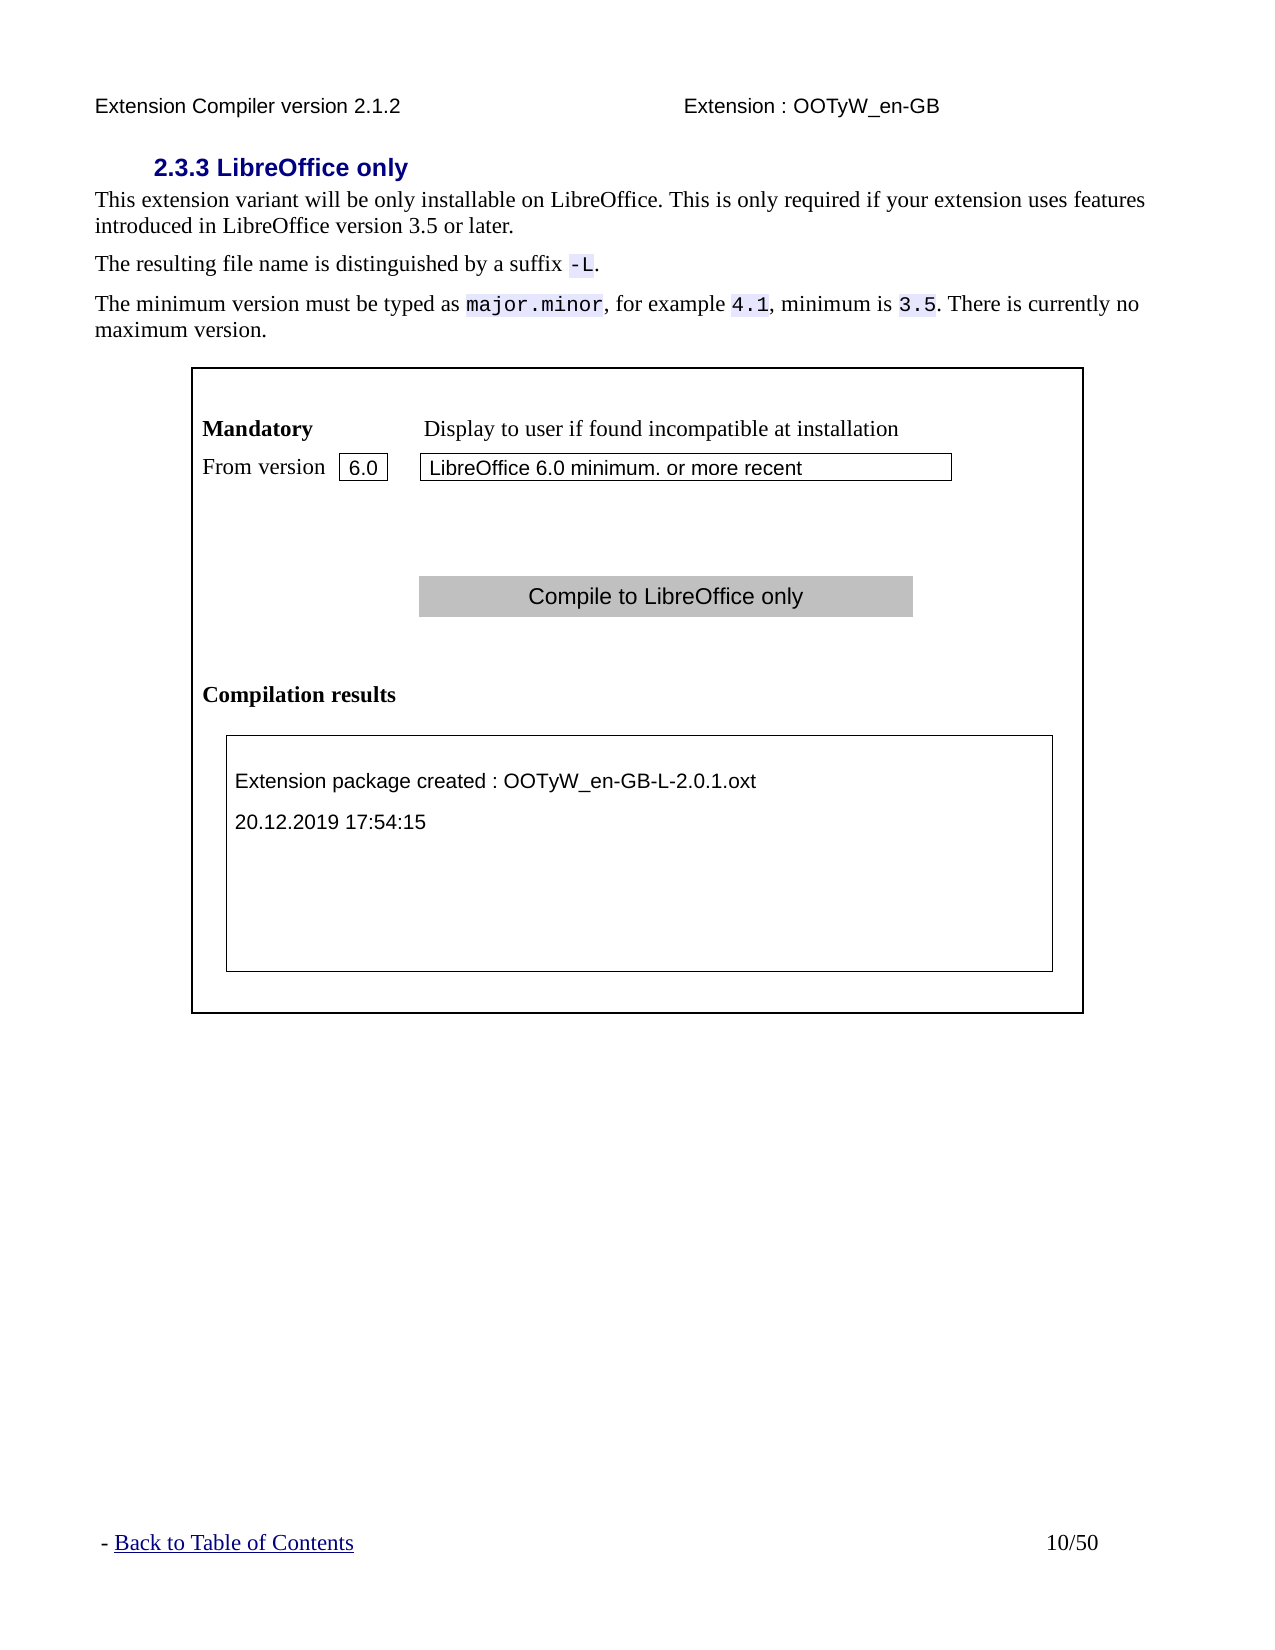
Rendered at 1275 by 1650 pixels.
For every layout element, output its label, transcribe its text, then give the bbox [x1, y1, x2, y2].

text The resulting file name is distinguished by a suffix -L. [94, 251, 1181, 278]
text [952, 454, 1073, 480]
text From version [202, 454, 339, 480]
text The minimum version must be typed as major.minor, for example 4.1, minimum is 3.5. There is currently no maximum version. [94, 290, 1181, 343]
subtitle LibreOffice only [153, 153, 1181, 181]
text This extension variant will be only installable on LibreOffice. This is only required if your extension uses features introduced in LibreOffice version 3.5 or later. [94, 187, 1181, 238]
text [388, 454, 420, 480]
text Mandatory Display to user if found incompatible at installation [202, 416, 1073, 442]
text Compilation results [202, 682, 1073, 708]
